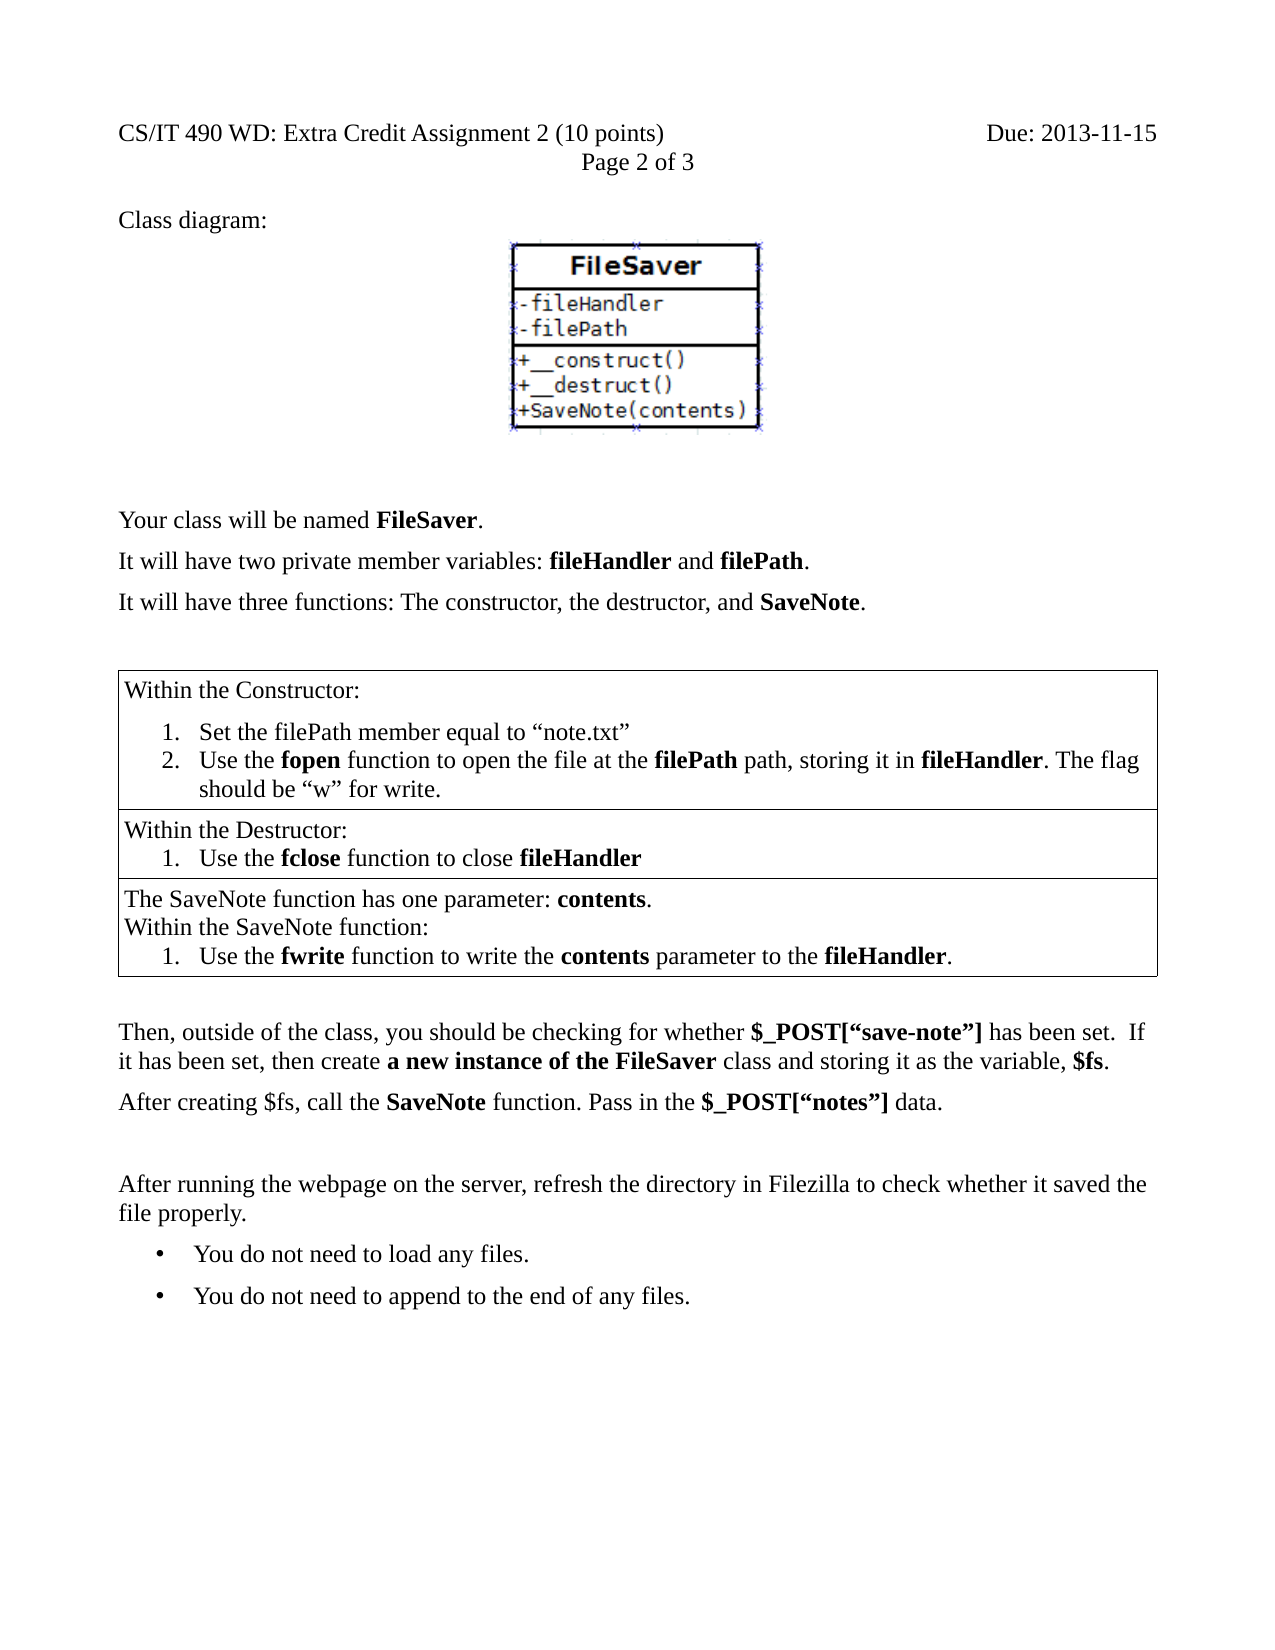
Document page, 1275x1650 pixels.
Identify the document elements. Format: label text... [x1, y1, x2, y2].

table_cell The SaveNote function has one parameter: contents. Within the SaveNote function: Use the fwrite function to write the contents parameter to the fileHandler. [119, 879, 1157, 976]
text Your class will be named FileSaver. [118, 505, 1157, 533]
table_cell Within the Destructor: Use the fclose function to close fileHandler [119, 810, 1157, 878]
text It will have two private member variables: fileHandler and filePath. [118, 546, 1157, 575]
picture [507, 239, 768, 435]
text It will have three functions: The constructor, the destructor, and SaveNote. [118, 587, 1157, 616]
text After creating $fs, call the SaveNote function. Pass in the $_POST[“notes”] data. [118, 1087, 1157, 1116]
list You do not need to load any files. [156, 1239, 1157, 1268]
text Then, outside of the class, you should be checking for whether $_POST[“save-note”] has been set. If it has been set, then create a new instance of the FileSaver class and storing it as the variable, $fs. [118, 1017, 1157, 1074]
text Class diagram: [118, 205, 1157, 492]
table_header Within the Constructor: Set the filePath member equal to “note.txt” Use the fopen function to open the file at the filePath path, storing it in fileHandler. The flag should be “w” for write. [119, 671, 1157, 809]
text After running the webpage on the server, refresh the directory in Filezilla to check whether it saved the file properly. [118, 1169, 1157, 1227]
list You do not need to append to the end of any files. [156, 1281, 1157, 1309]
